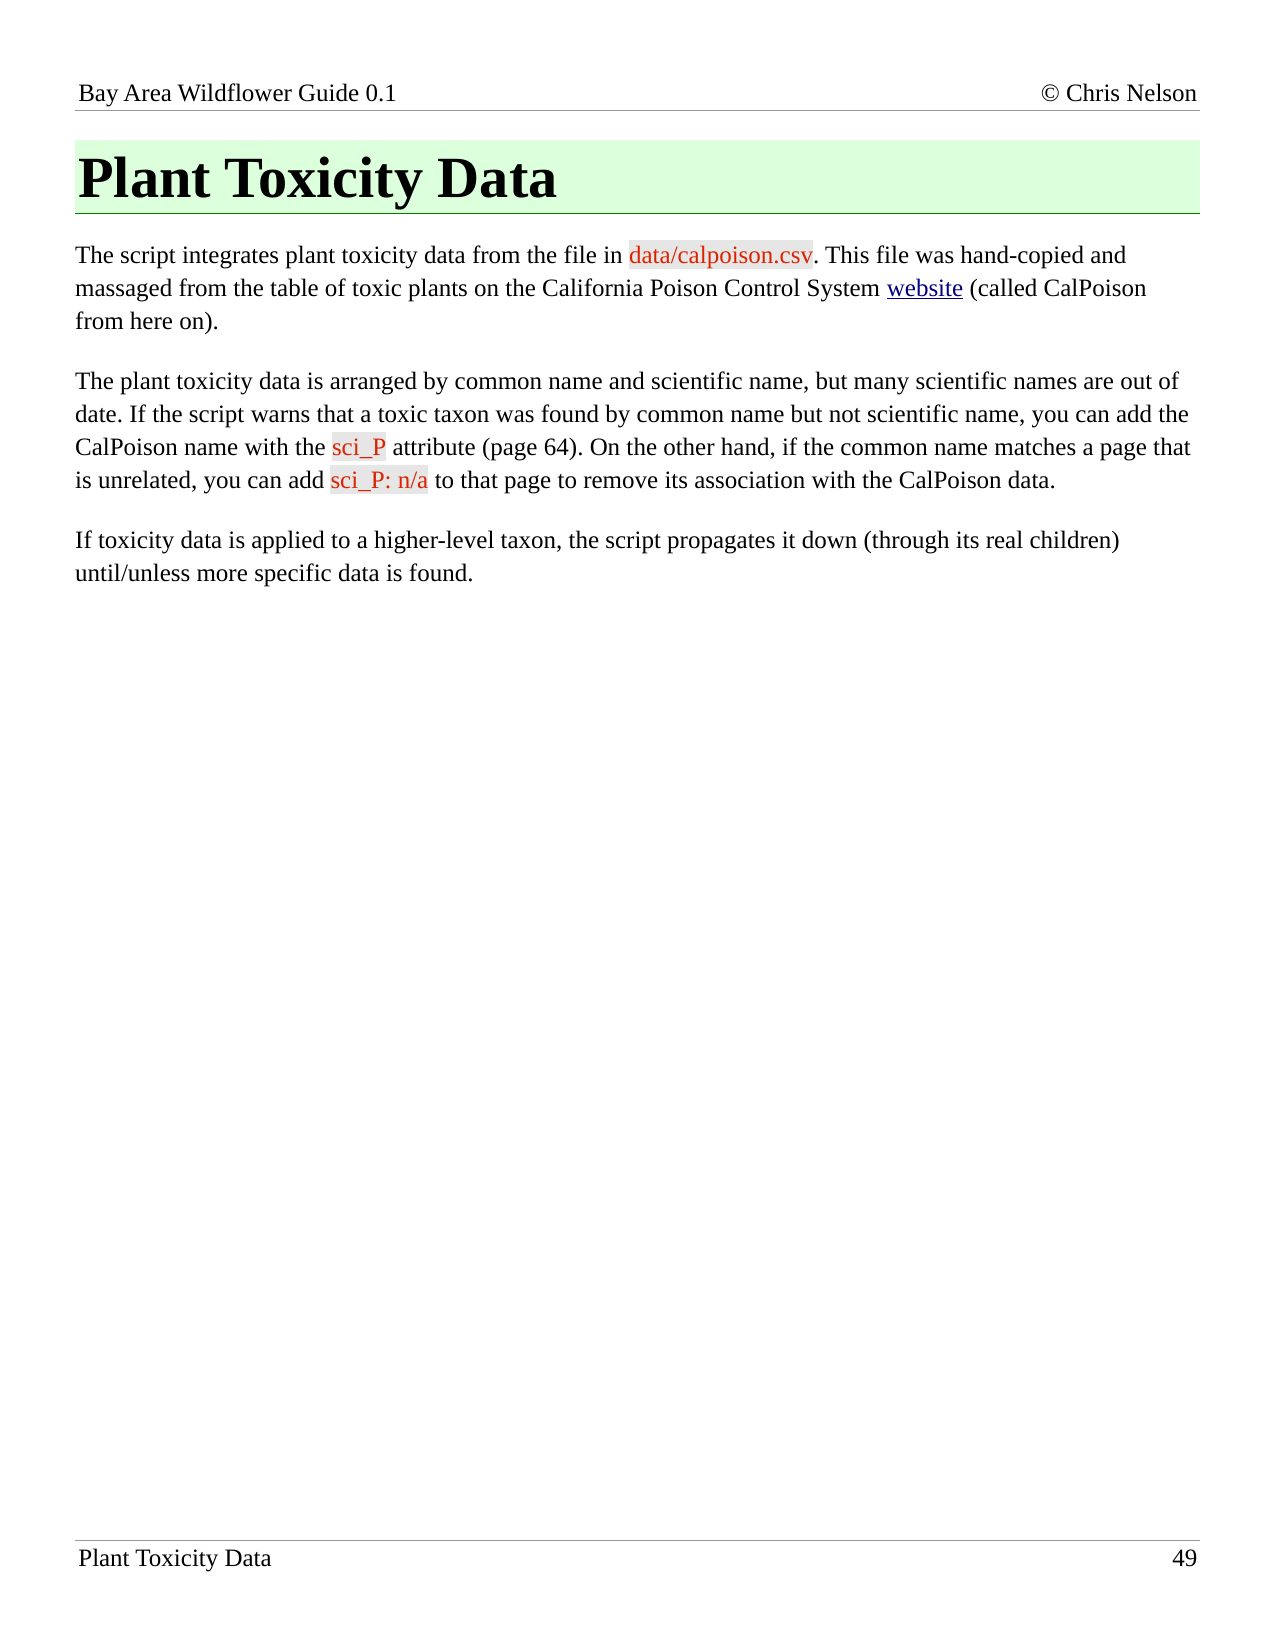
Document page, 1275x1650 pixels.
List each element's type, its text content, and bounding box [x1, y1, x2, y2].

text If toxicity data is applied to a higher-level taxon, the script propagates it down (through its real children) until/unless more specific data is found. [75, 525, 1200, 587]
text The plant toxicity data is arranged by common name and scientific name, but many scientific names are out of date. If the script warns that a toxic taxon was found by common name but not scientific name, you can add the CalPoison name with the sci_P attribute (page 64). On the other hand, if the common name matches a page that is unrelated, you can add sci_P: n/a to that page to remove its association with the CalPoison data. [75, 366, 1200, 494]
text The script integrates plant toxicity data from the file in data/calpoison.csv. This file was hand-copied and massaged from the table of toxic plants on the California Poison Control System website (called CalPoison from here on). [75, 240, 1200, 335]
subtitle Plant Toxicity Data [75, 140, 1200, 213]
